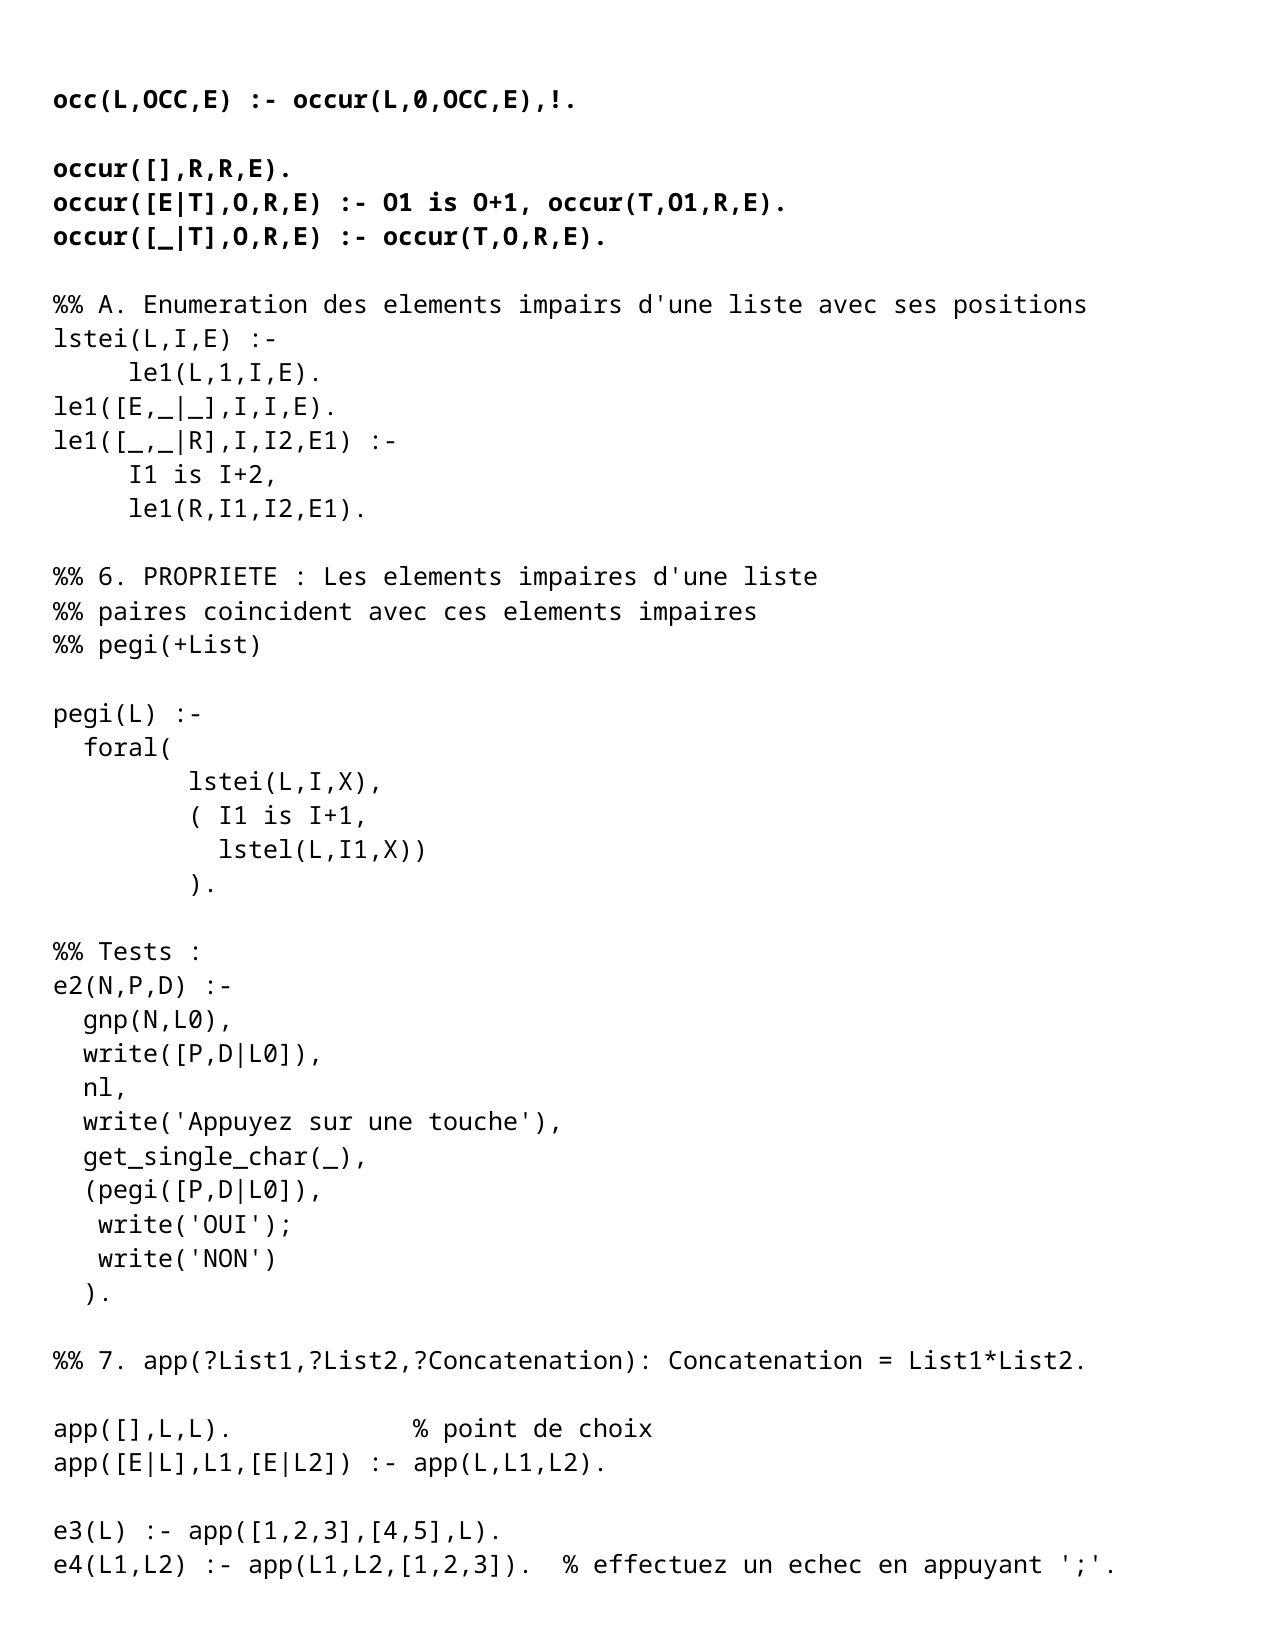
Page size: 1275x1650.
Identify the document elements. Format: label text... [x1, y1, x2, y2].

text I1 is I+2, [53, 457, 1234, 491]
text write('OUI'); [53, 1206, 1234, 1240]
text le1([_,_|R],I,I2,E1) :- [53, 423, 1234, 457]
text le1(R,I1,I2,E1). [53, 491, 1234, 525]
text write('NON') [53, 1240, 1234, 1274]
text e2(N,P,D) :- [53, 968, 1234, 1002]
text e3(L) :- app([1,2,3],[4,5],L). [53, 1513, 1234, 1547]
text lstei(L,I,E) :- [53, 321, 1234, 355]
text app([],L,L). % point de choix [53, 1411, 1234, 1445]
text foral( [53, 729, 1234, 763]
text nl, [53, 1070, 1234, 1104]
text ( I1 is I+1, [53, 797, 1234, 832]
text app([E|L],L1,[E|L2]) :- app(L,L1,L2). [53, 1445, 1234, 1479]
text le1([E,_|_],I,I,E). [53, 389, 1234, 423]
text ). [53, 866, 1234, 900]
text occur([],R,R,E). [53, 150, 1234, 184]
text write('Appuyez sur une touche'), [53, 1104, 1234, 1138]
text %% paires coincident avec ces elements impaires [53, 593, 1234, 627]
text gnp(N,L0), [53, 1002, 1234, 1036]
text occur([_|T],O,R,E) :- occur(T,O,R,E). [53, 218, 1234, 252]
text %% 6. PROPRIETE : Les elements impaires d'une liste [53, 559, 1234, 593]
text e4(L1,L2) :- app(L1,L2,[1,2,3]). % effectuez un echec en appuyant ';'. [53, 1547, 1234, 1581]
text %% pegi(+List) [53, 627, 1234, 661]
text (pegi([P,D|L0]), [53, 1172, 1234, 1206]
text get_single_char(_), [53, 1138, 1234, 1172]
text write([P,D|L0]), [53, 1036, 1234, 1070]
text lstei(L,I,X), [53, 763, 1234, 797]
text %% 7. app(?List1,?List2,?Concatenation): Concatenation = List1*List2. [53, 1342, 1234, 1377]
text occ(L,OCC,E) :- occur(L,0,OCC,E),!. [53, 82, 1234, 116]
text ). [53, 1274, 1234, 1308]
text lstel(L,I1,X)) [53, 832, 1234, 866]
text %% Tests : [53, 934, 1234, 968]
text occur([E|T],O,R,E) :- O1 is O+1, occur(T,O1,R,E). [53, 184, 1234, 218]
text pegi(L) :- [53, 695, 1234, 729]
text %% A. Enumeration des elements impairs d'une liste avec ses positions [53, 287, 1234, 321]
text le1(L,1,I,E). [53, 355, 1234, 389]
